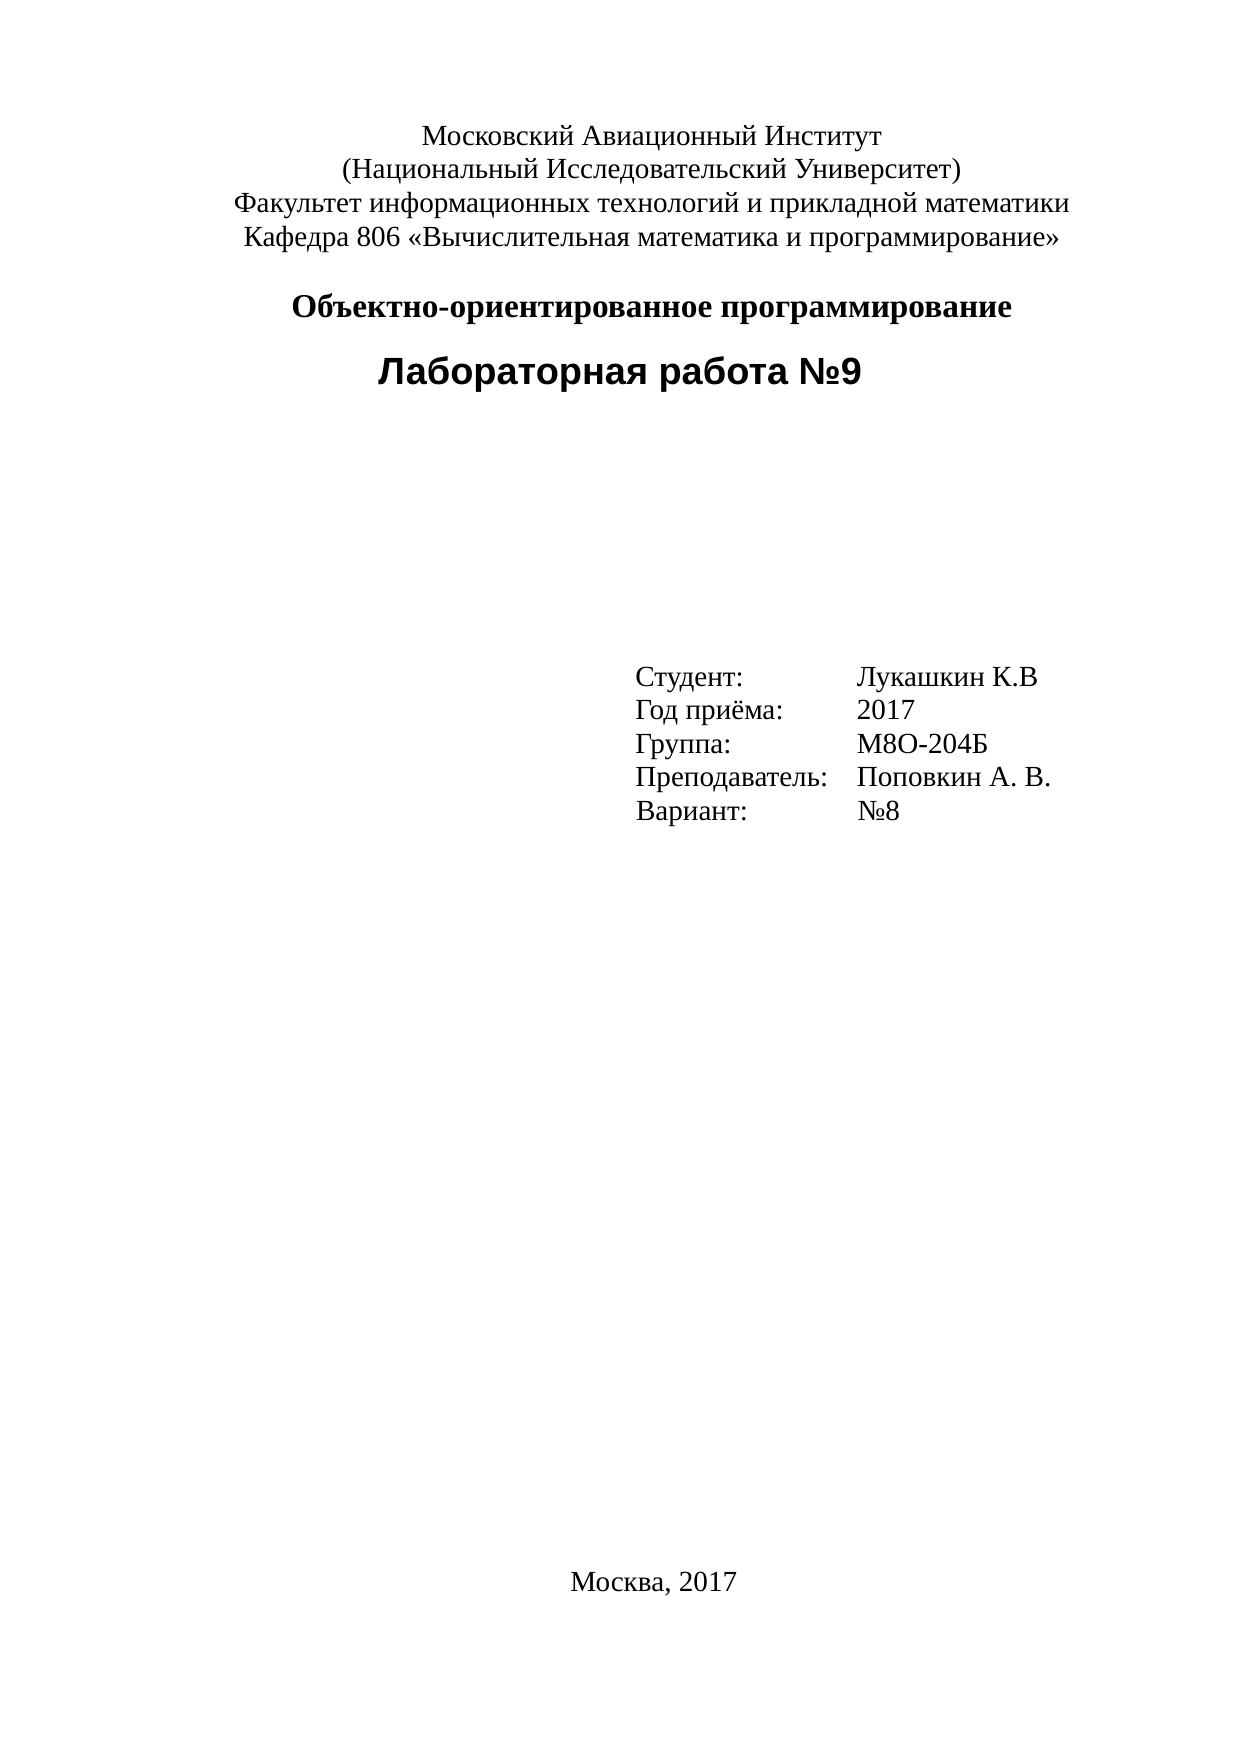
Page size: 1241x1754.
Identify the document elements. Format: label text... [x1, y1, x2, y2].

text Вариант: №8 [118, 793, 1122, 827]
text Кафедра 806 «Вычислительная математика и программирование» [118, 219, 1122, 252]
text Год приёма: 2017 [118, 692, 1122, 726]
text Преподаватель: Поповкин А. В. [118, 759, 1122, 793]
text (Национальный Исследовательский Университет) [118, 152, 1122, 185]
subtitle Лабораторная работа №9 [118, 349, 1122, 393]
text Студент: Лукашкин К.В [118, 659, 1122, 692]
text Московский Авиационный Институт [118, 118, 1122, 152]
text Факультет информационных технологий и прикладной математики [118, 185, 1122, 219]
text Объектно-ориентированное программирование [118, 286, 1122, 324]
text Группа: М8О-204Б [118, 726, 1122, 759]
text Москва, 2017 [118, 1564, 1122, 1597]
